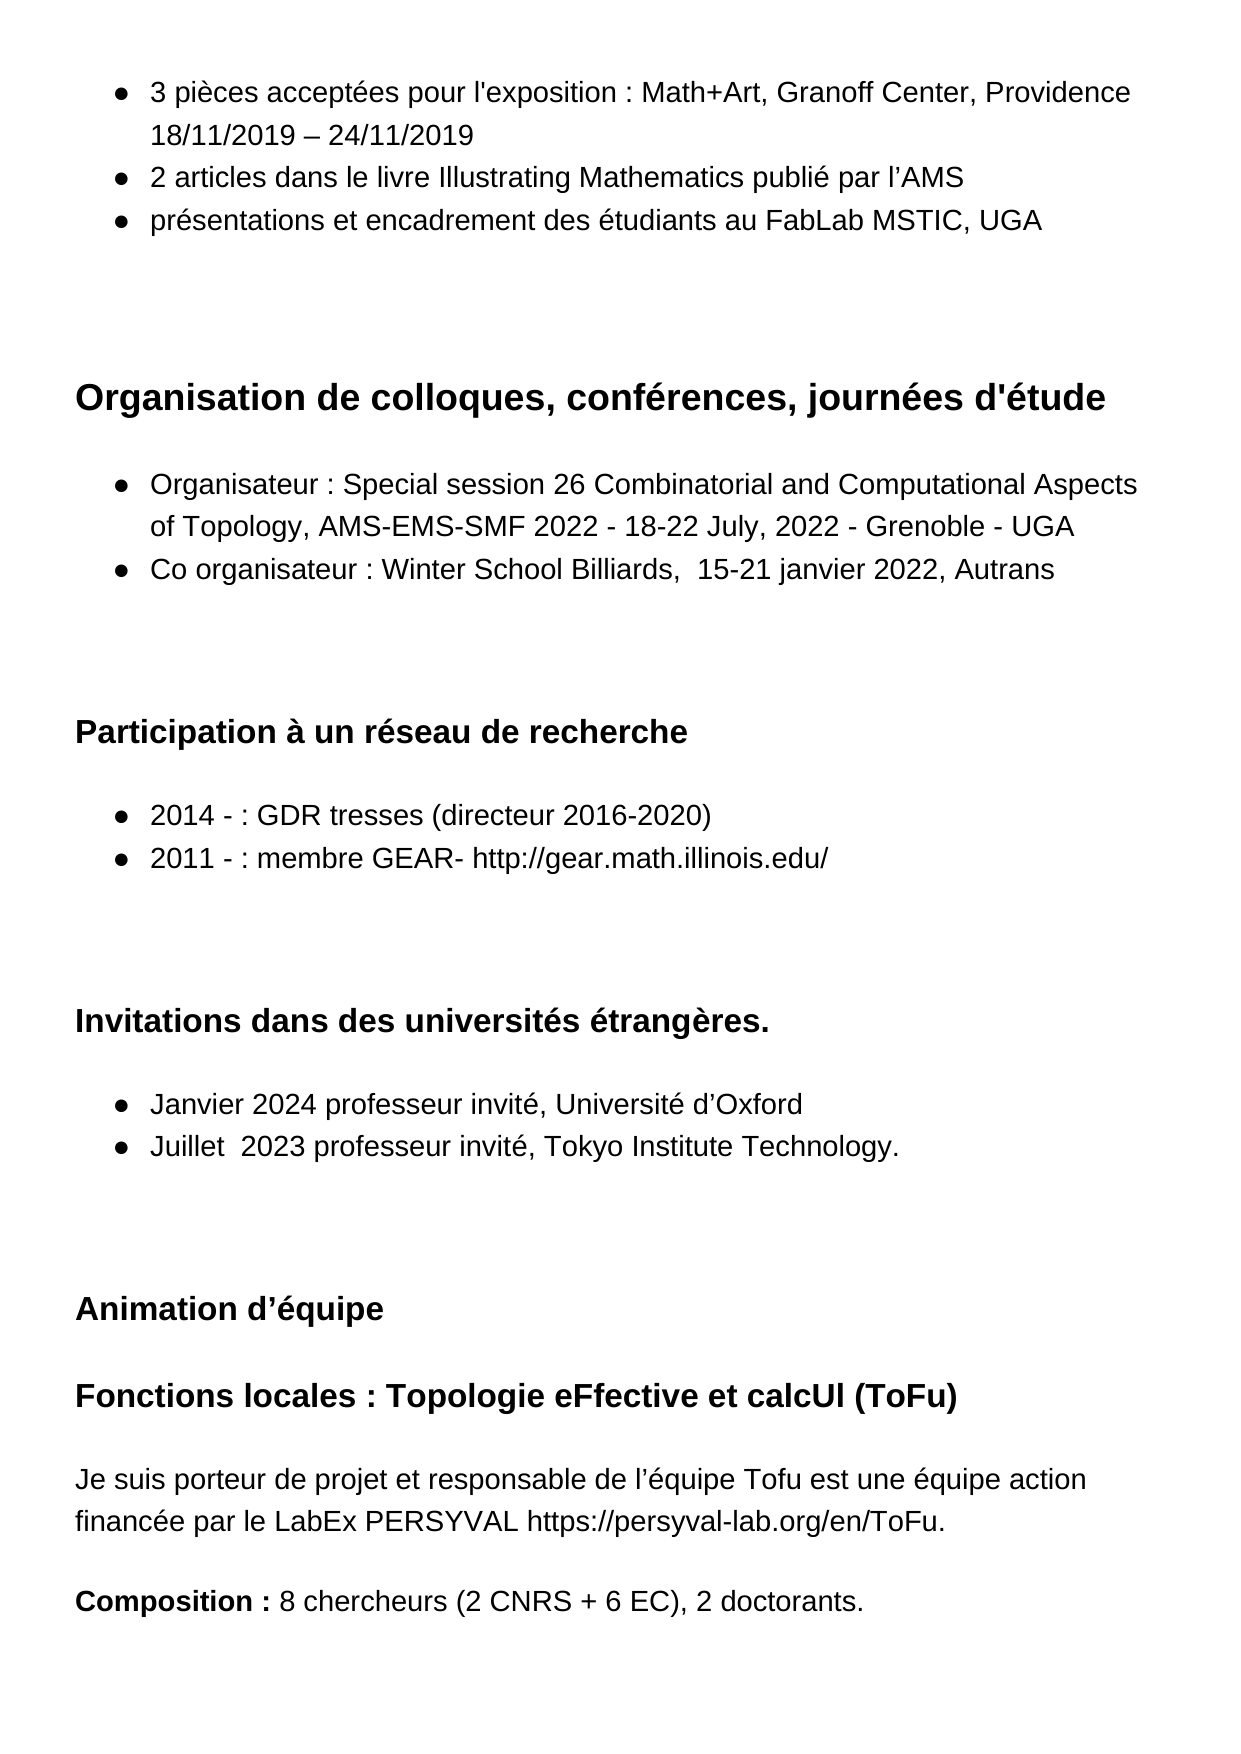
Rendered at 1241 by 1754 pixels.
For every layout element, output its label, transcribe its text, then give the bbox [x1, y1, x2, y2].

text Animation d’équipe [75, 1289, 1165, 1328]
text Invitations dans des universités étrangères. [75, 1001, 1165, 1039]
list Janvier 2024 professeur invité, Université d’Oxford [112, 1087, 1165, 1120]
list 2011 - : membre GEAR- http://gear.math.illinois.edu/ [112, 841, 1165, 874]
list Co organisateur : Winter School Billiards, 15-21 janvier 2022, Autrans [112, 552, 1165, 585]
text Organisation de colloques, conférences, journées d'étude [75, 375, 1165, 418]
list 2 articles dans le livre Illustrating Mathematics publié par l’AMS [112, 160, 1165, 193]
text Participation à un réseau de recherche [75, 712, 1165, 750]
text Fonctions locales : Topologie eFfective et calcUl (ToFu) [75, 1376, 1165, 1414]
list Juillet 2023 professeur invité, Tokyo Institute Technology. [112, 1129, 1165, 1163]
list présentations et encadrement des étudiants au FabLab MSTIC, UGA [112, 202, 1165, 236]
text Composition : 8 chercheurs (2 CNRS + 6 EC), 2 doctorants. [75, 1584, 1165, 1618]
text Je suis porteur de projet et responsable de l’équipe Tofu est une équipe action financée par le LabEx PERSYVAL https://persyval-lab.org/en/ToFu. [75, 1462, 1165, 1538]
list 2014 - : GDR tresses (directeur 2016-2020) [112, 798, 1165, 832]
list 3 pièces acceptées pour l'exposition : Math+Art, Granoff Center, Providence 18/11/2019 – 24/11/2019 [112, 75, 1165, 151]
list Organisateur : Special session 26 Combinatorial and Computational Aspects of Topology, AMS-EMS-SMF 2022 - 18-22 July, 2022 - Grenoble - UGA [112, 467, 1165, 543]
